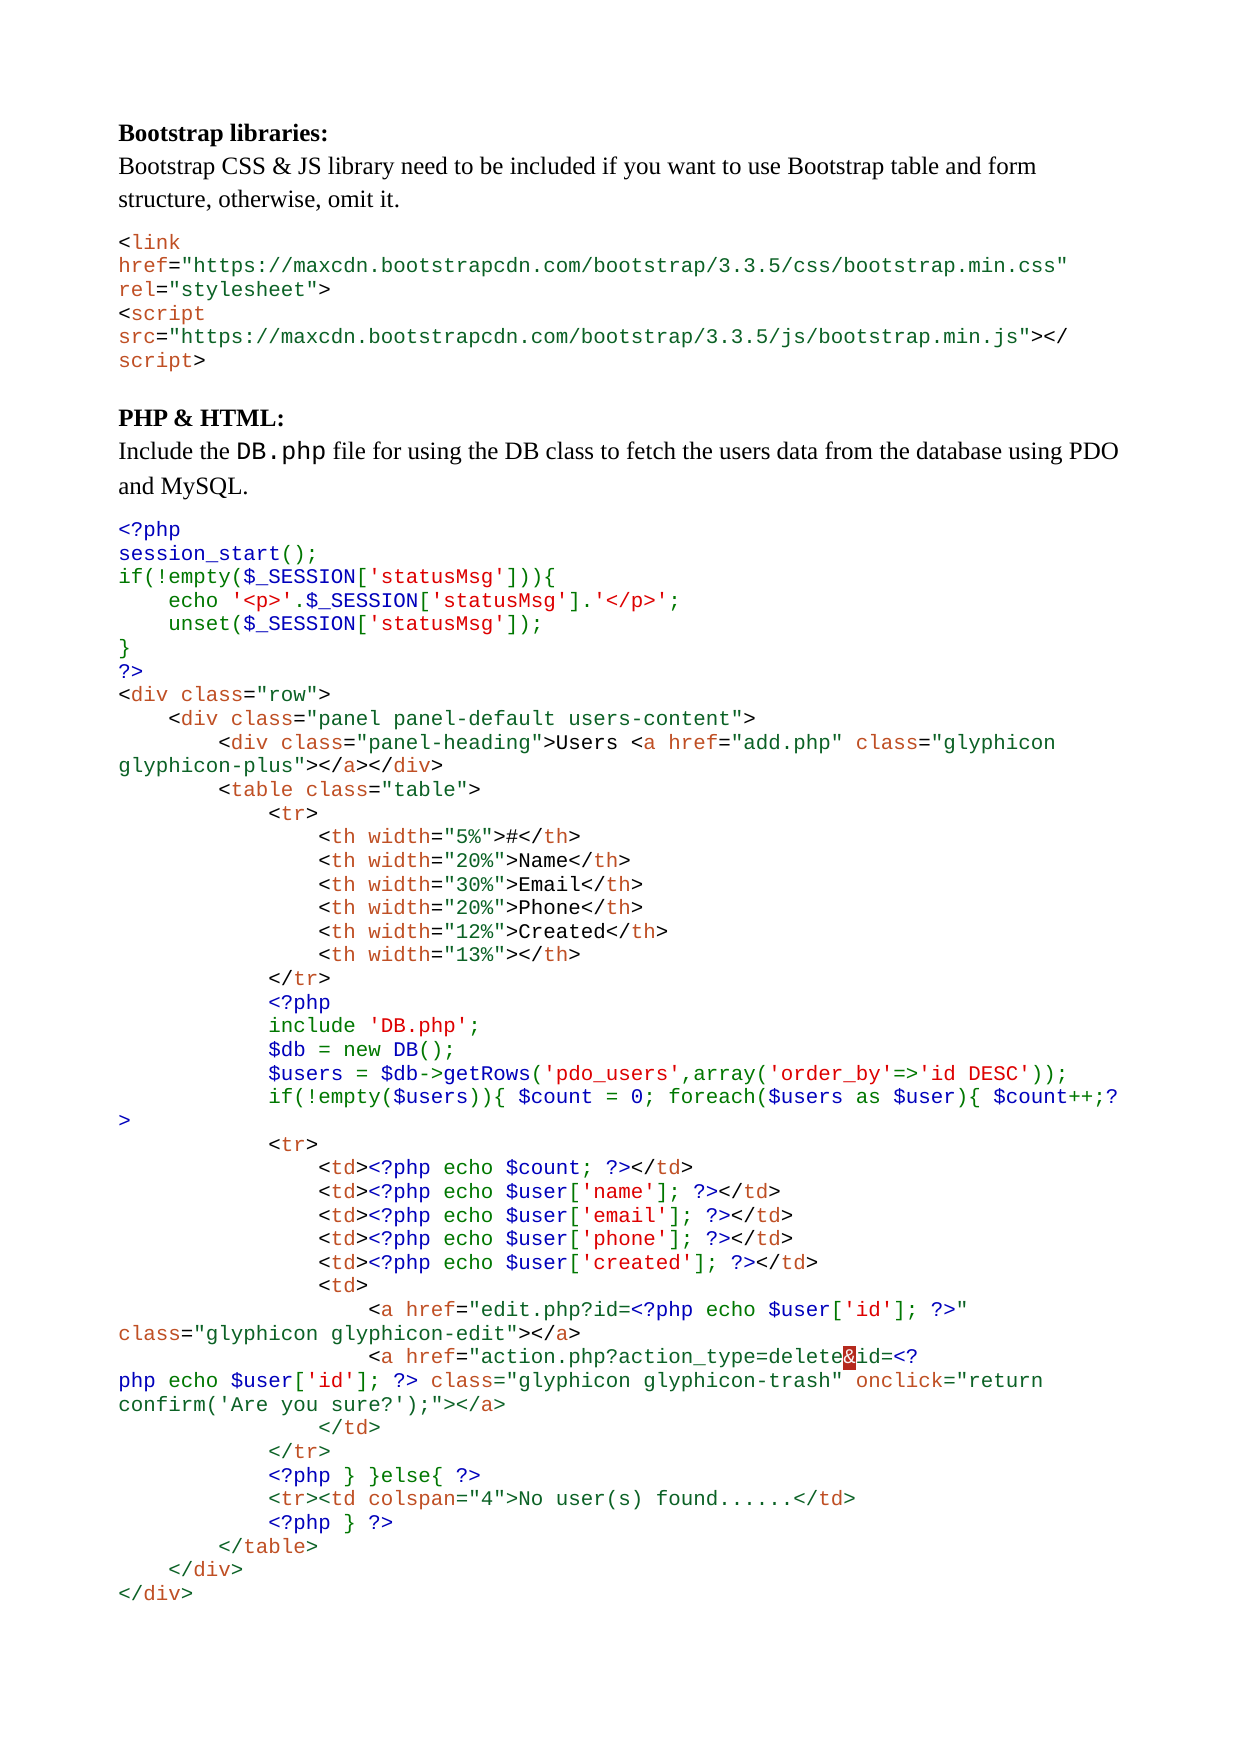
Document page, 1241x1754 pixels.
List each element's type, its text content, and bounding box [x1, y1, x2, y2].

text } [118, 637, 1122, 661]
text $db = new DB(); [118, 1039, 1122, 1063]
text <th width="13%"></th> [118, 944, 1122, 968]
text Bootstrap libraries: Bootstrap CSS & JS library need to be included if you want to use Bootstrap table and form structure, otherwise, omit it. [118, 118, 1122, 213]
text <td><?php echo $user['name']; ?></td> [118, 1181, 1122, 1204]
text </div> [118, 1559, 1122, 1583]
text <div class="panel-heading">Users <a href="add.php" class="glyphicon glyphicon-plus"></a></div> [118, 732, 1122, 779]
text <?php [118, 992, 1122, 1015]
text <table class="table"> [118, 779, 1122, 803]
text </tr> [118, 1441, 1122, 1465]
text <th width="12%">Created</th> [118, 921, 1122, 944]
text <td> [118, 1276, 1122, 1299]
text if(!empty($users)){ $count = 0; foreach($users as $user){ $count++;?> [118, 1086, 1122, 1134]
text if(!empty($_SESSION['statusMsg'])){ [118, 566, 1122, 590]
text <th width="30%">Email</th> [118, 873, 1122, 897]
text <tr><td colspan="4">No user(s) found......</td> [118, 1488, 1122, 1512]
text <?php } }else{ ?> [118, 1465, 1122, 1488]
text <script src="https://maxcdn.bootstrapcdn.com/bootstrap/3.3.5/js/bootstrap.min.js"></script> [118, 303, 1122, 374]
text <td><?php echo $user['phone']; ?></td> [118, 1228, 1122, 1252]
text <link href="https://maxcdn.bootstrapcdn.com/bootstrap/3.3.5/css/bootstrap.min.css" rel="stylesheet"> [118, 232, 1122, 303]
text <th width="5%">#</th> [118, 826, 1122, 850]
text <td><?php echo $user['created']; ?></td> [118, 1252, 1122, 1276]
text <div class="panel panel-default users-content"> [118, 708, 1122, 732]
text PHP & HTML: Include the DB.php file for using the DB class to fetch the users data from the database using PDO and MySQL. [118, 403, 1122, 500]
text <div class="row"> [118, 684, 1122, 708]
text <a href="action.php?action_type=delete&id=<?php echo $user['id']; ?> class="glyphicon glyphicon-trash" onclick="return confirm('Are you sure?');"></a> [118, 1346, 1122, 1417]
text </table> [118, 1536, 1122, 1559]
text $users = $db->getRows('pdo_users',array('order_by'=>'id DESC')); [118, 1063, 1122, 1086]
text <?php [118, 519, 1122, 542]
text session_start(); [118, 542, 1122, 566]
text <td><?php echo $count; ?></td> [118, 1157, 1122, 1181]
text </td> [118, 1417, 1122, 1441]
text <tr> [118, 1134, 1122, 1157]
text unset($_SESSION['statusMsg']); [118, 613, 1122, 637]
text include 'DB.php'; [118, 1015, 1122, 1039]
text <a href="edit.php?id=<?php echo $user['id']; ?>" class="glyphicon glyphicon-edit"></a> [118, 1299, 1122, 1346]
text <th width="20%">Name</th> [118, 850, 1122, 873]
text </tr> [118, 968, 1122, 992]
text echo '<p>'.$_SESSION['statusMsg'].'</p>'; [118, 590, 1122, 613]
text ?> [118, 661, 1122, 684]
text <th width="20%">Phone</th> [118, 897, 1122, 921]
text </div> [118, 1583, 1122, 1607]
text <?php } ?> [118, 1512, 1122, 1536]
text <tr> [118, 803, 1122, 826]
text <td><?php echo $user['email']; ?></td> [118, 1204, 1122, 1228]
